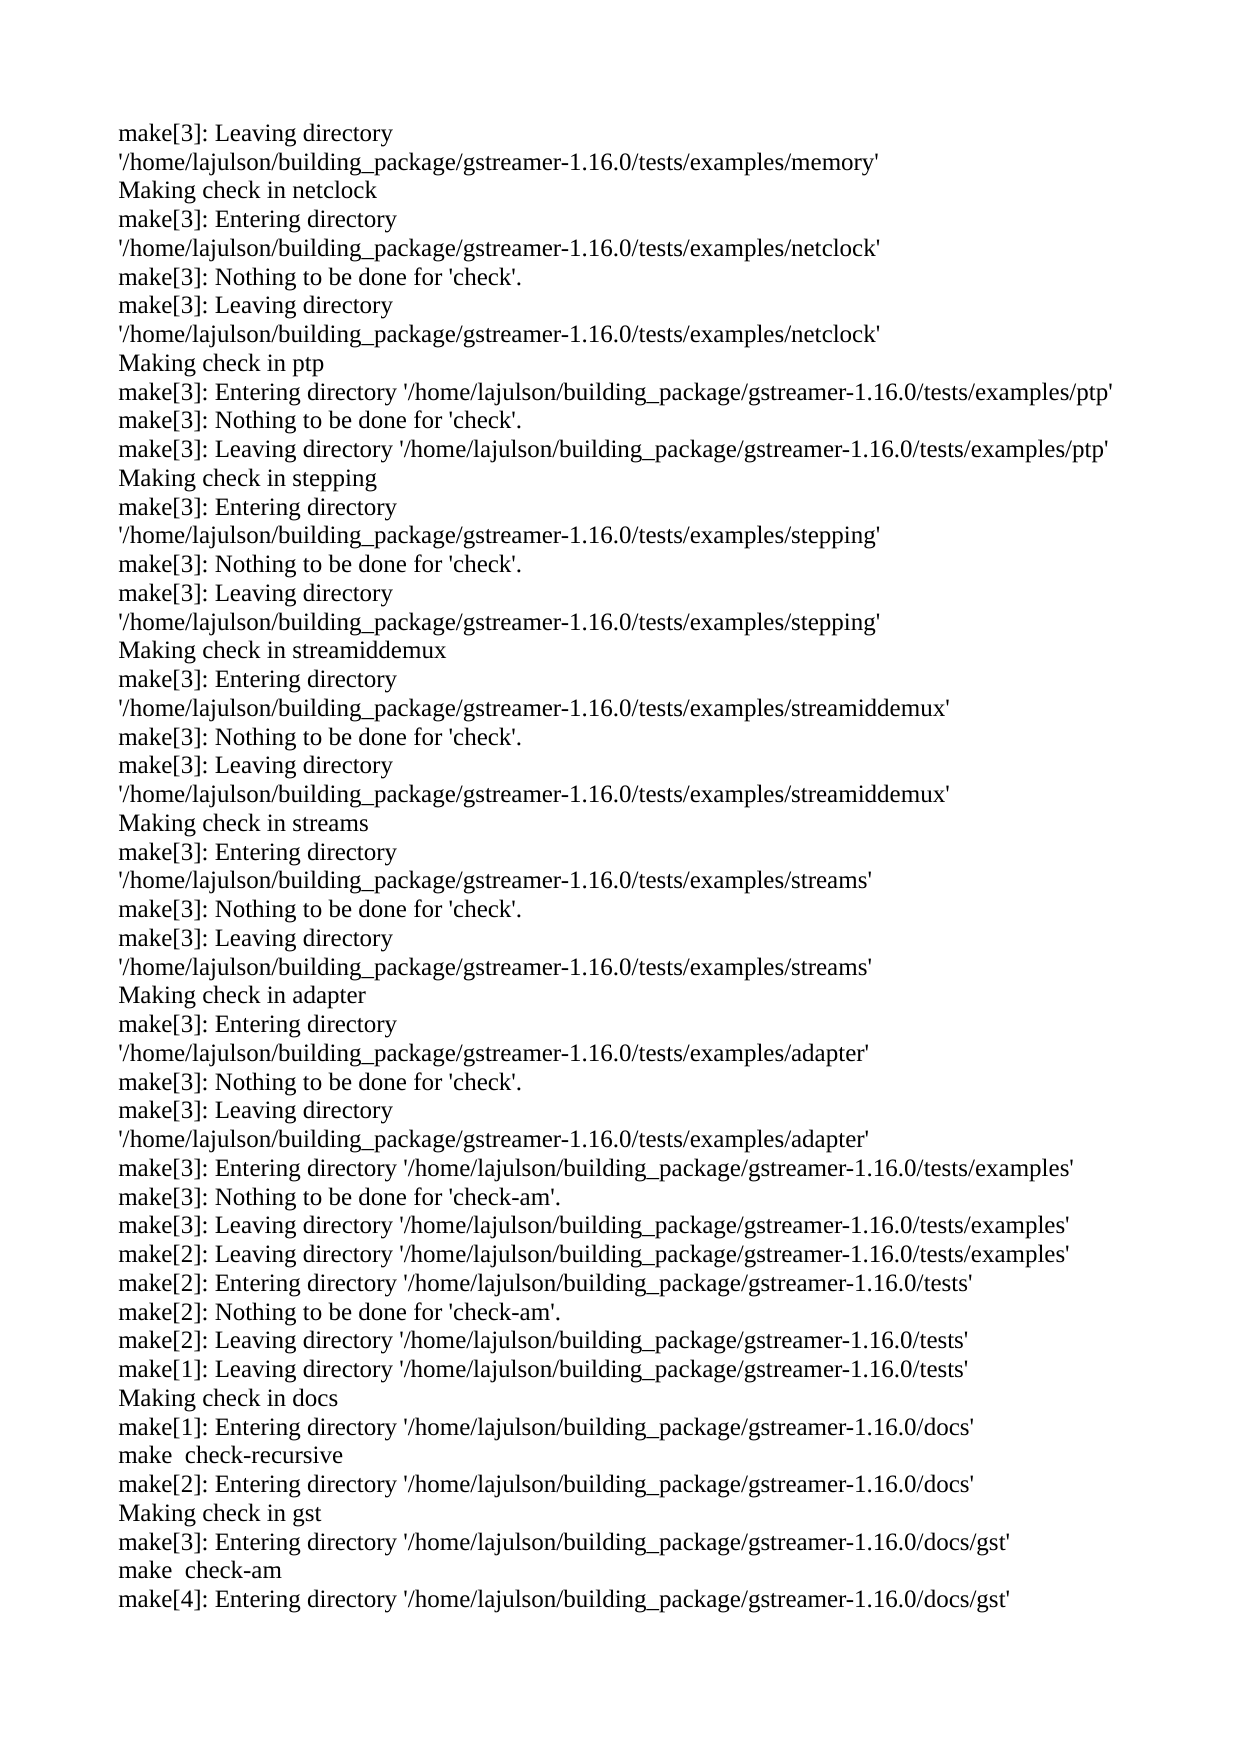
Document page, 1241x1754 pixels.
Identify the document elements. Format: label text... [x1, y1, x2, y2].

text make check-recursive [118, 1441, 1122, 1469]
text make[3]: Entering directory '/home/lajulson/building_package/gstreamer-1.16.0/tests/examples' [118, 1153, 1122, 1182]
text Making check in adapter [118, 981, 1122, 1009]
text make[3]: Nothing to be done for 'check'. [118, 1067, 1122, 1096]
text Making check in stepping [118, 463, 1122, 492]
text make check-am [118, 1556, 1122, 1584]
text make[3]: Entering directory '/home/lajulson/building_package/gstreamer-1.16.0/tests/examples/streamiddemux' [118, 664, 1122, 722]
text make[2]: Leaving directory '/home/lajulson/building_package/gstreamer-1.16.0/tests' [118, 1326, 1122, 1354]
text make[2]: Entering directory '/home/lajulson/building_package/gstreamer-1.16.0/docs' [118, 1469, 1122, 1498]
text make[3]: Leaving directory '/home/lajulson/building_package/gstreamer-1.16.0/tests/examples/ptp' [118, 434, 1122, 463]
text make[2]: Leaving directory '/home/lajulson/building_package/gstreamer-1.16.0/tests/examples' [118, 1239, 1122, 1268]
text make[3]: Leaving directory '/home/lajulson/building_package/gstreamer-1.16.0/tests/examples/netclock' [118, 291, 1122, 348]
text make[1]: Entering directory '/home/lajulson/building_package/gstreamer-1.16.0/docs' [118, 1412, 1122, 1441]
text make[3]: Nothing to be done for 'check-am'. [118, 1182, 1122, 1211]
text make[3]: Entering directory '/home/lajulson/building_package/gstreamer-1.16.0/docs/gst' [118, 1527, 1122, 1556]
text make[3]: Entering directory '/home/lajulson/building_package/gstreamer-1.16.0/tests/examples/adapter' [118, 1009, 1122, 1067]
text make[3]: Nothing to be done for 'check'. [118, 722, 1122, 751]
text make[3]: Nothing to be done for 'check'. [118, 894, 1122, 923]
text Making check in gst [118, 1498, 1122, 1527]
text make[3]: Leaving directory '/home/lajulson/building_package/gstreamer-1.16.0/tests/examples' [118, 1211, 1122, 1239]
text make[2]: Nothing to be done for 'check-am'. [118, 1297, 1122, 1326]
text make[3]: Leaving directory '/home/lajulson/building_package/gstreamer-1.16.0/tests/examples/adapter' [118, 1096, 1122, 1153]
text Making check in ptp [118, 348, 1122, 377]
text make[1]: Leaving directory '/home/lajulson/building_package/gstreamer-1.16.0/tests' [118, 1354, 1122, 1383]
text make[3]: Leaving directory '/home/lajulson/building_package/gstreamer-1.16.0/tests/examples/streamiddemux' [118, 751, 1122, 808]
text make[3]: Entering directory '/home/lajulson/building_package/gstreamer-1.16.0/tests/examples/netclock' [118, 204, 1122, 262]
text make[3]: Leaving directory '/home/lajulson/building_package/gstreamer-1.16.0/tests/examples/stepping' [118, 578, 1122, 636]
text make[3]: Nothing to be done for 'check'. [118, 549, 1122, 578]
text make[4]: Entering directory '/home/lajulson/building_package/gstreamer-1.16.0/docs/gst' [118, 1584, 1122, 1613]
text make[3]: Entering directory '/home/lajulson/building_package/gstreamer-1.16.0/tests/examples/ptp' [118, 377, 1122, 406]
text make[3]: Entering directory '/home/lajulson/building_package/gstreamer-1.16.0/tests/examples/streams' [118, 837, 1122, 894]
text Making check in streams [118, 808, 1122, 837]
text make[3]: Leaving directory '/home/lajulson/building_package/gstreamer-1.16.0/tests/examples/memory' [118, 118, 1122, 176]
text make[3]: Nothing to be done for 'check'. [118, 406, 1122, 434]
text make[3]: Entering directory '/home/lajulson/building_package/gstreamer-1.16.0/tests/examples/stepping' [118, 492, 1122, 549]
text Making check in docs [118, 1383, 1122, 1412]
text make[2]: Entering directory '/home/lajulson/building_package/gstreamer-1.16.0/tests' [118, 1268, 1122, 1297]
text Making check in streamiddemux [118, 636, 1122, 664]
text Making check in netclock [118, 176, 1122, 204]
text make[3]: Nothing to be done for 'check'. [118, 262, 1122, 291]
text make[3]: Leaving directory '/home/lajulson/building_package/gstreamer-1.16.0/tests/examples/streams' [118, 923, 1122, 981]
